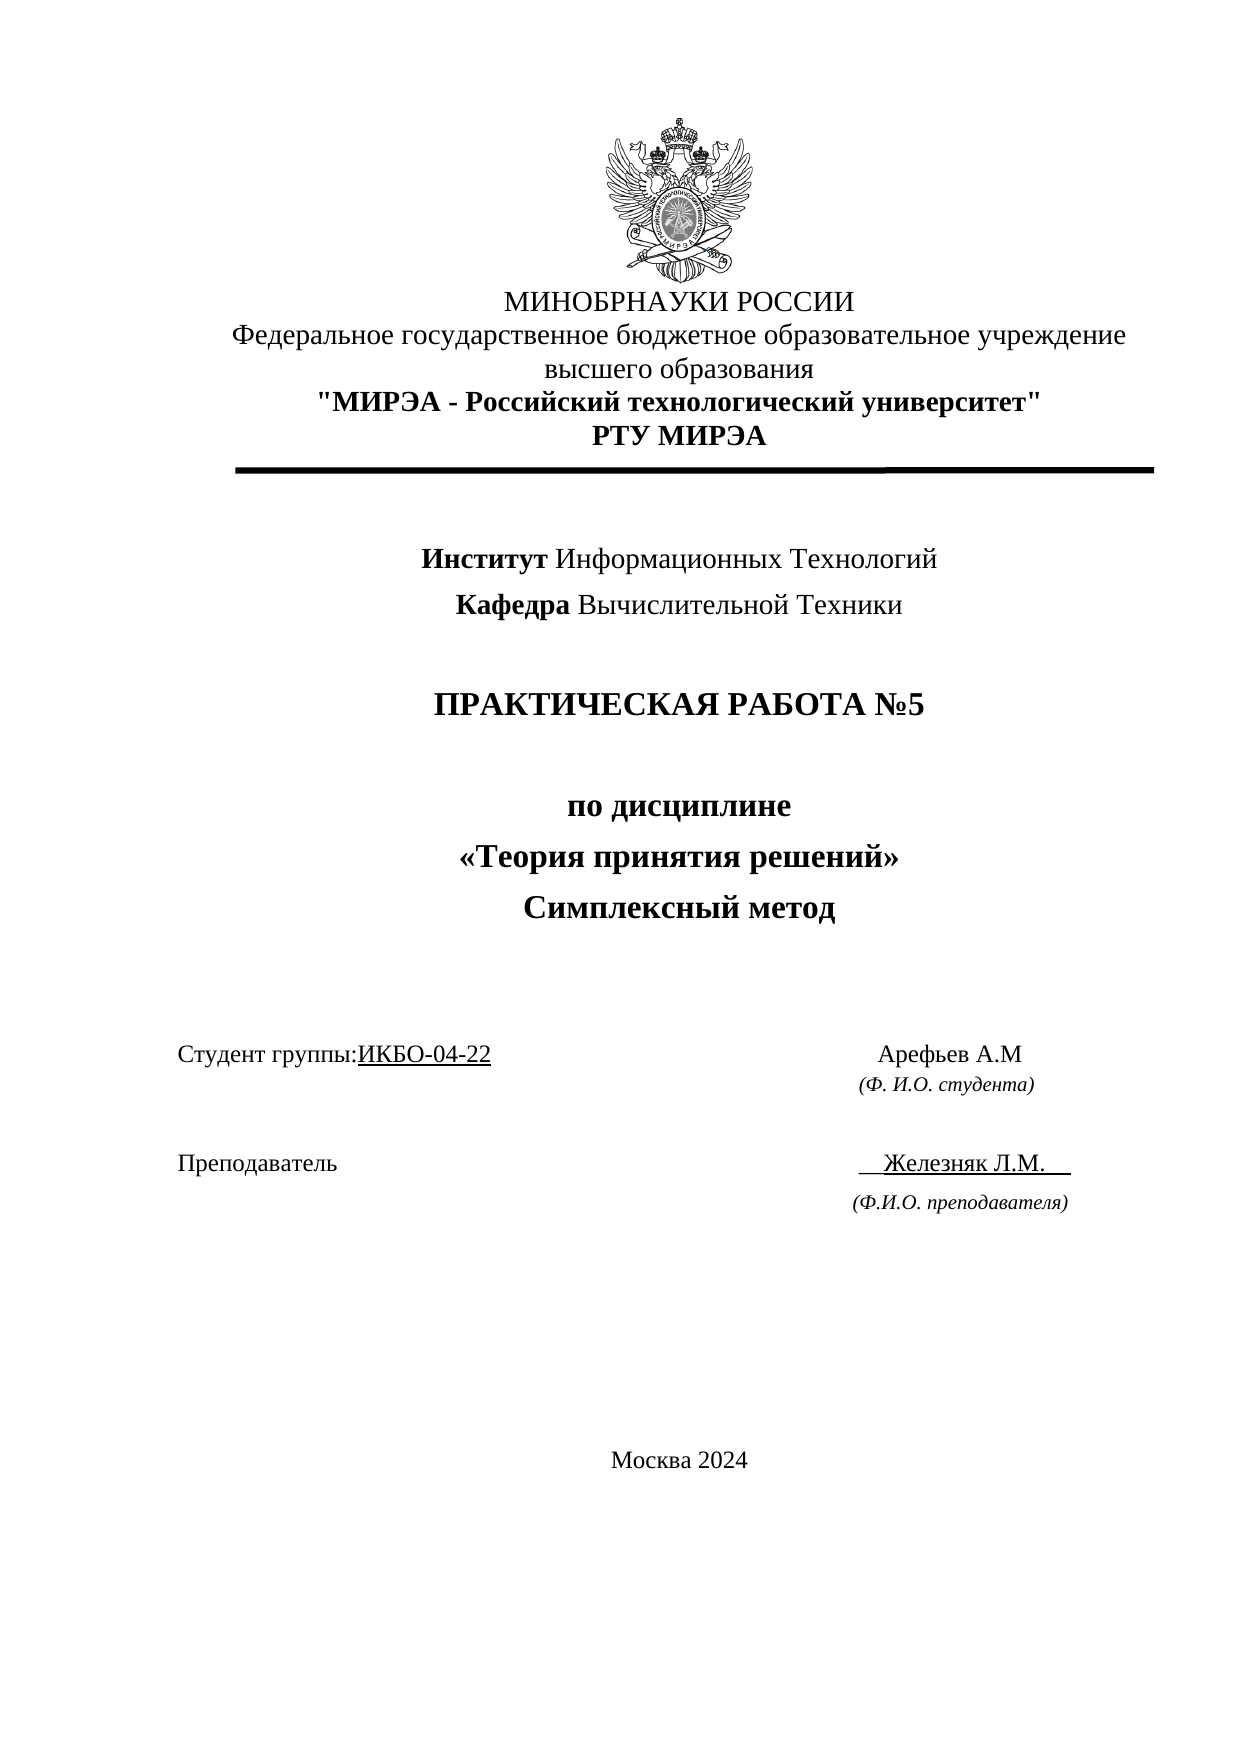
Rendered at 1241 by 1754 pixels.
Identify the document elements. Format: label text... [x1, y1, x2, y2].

text Студент группы:ИКБО-04-22 Арефьев А.М (Ф. И.О. студента) [177, 1039, 1181, 1097]
text Симплексный метод [177, 887, 1181, 925]
table_header МИНОБРНАУКИ РОССИИ [179, 284, 1179, 317]
text Преподаватель __Железняк Л.М.__ [177, 1148, 1181, 1177]
text (Ф.И.О. преподавателя) [177, 1190, 1181, 1214]
picture [605, 118, 753, 284]
text Москва 2024 [177, 1445, 1181, 1474]
text Кафедра Вычислительной Техники [177, 587, 1181, 620]
table_header [177, 1311, 543, 1340]
text «Теория принятия решений» [177, 836, 1181, 874]
table_cell Федеральное государственное бюджетное образовательное учреждение высшего образования "МИРЭА - Российский технологический университет" РТУ МИРЭА [179, 317, 1179, 541]
text ПРАКТИЧЕСКАЯ РАБОТА №5 [177, 684, 1181, 722]
table_header [868, 1311, 1174, 1340]
text Институт Информационных Технологий [177, 541, 1181, 574]
table_header [543, 1311, 868, 1340]
text по дисциплине [177, 785, 1181, 824]
